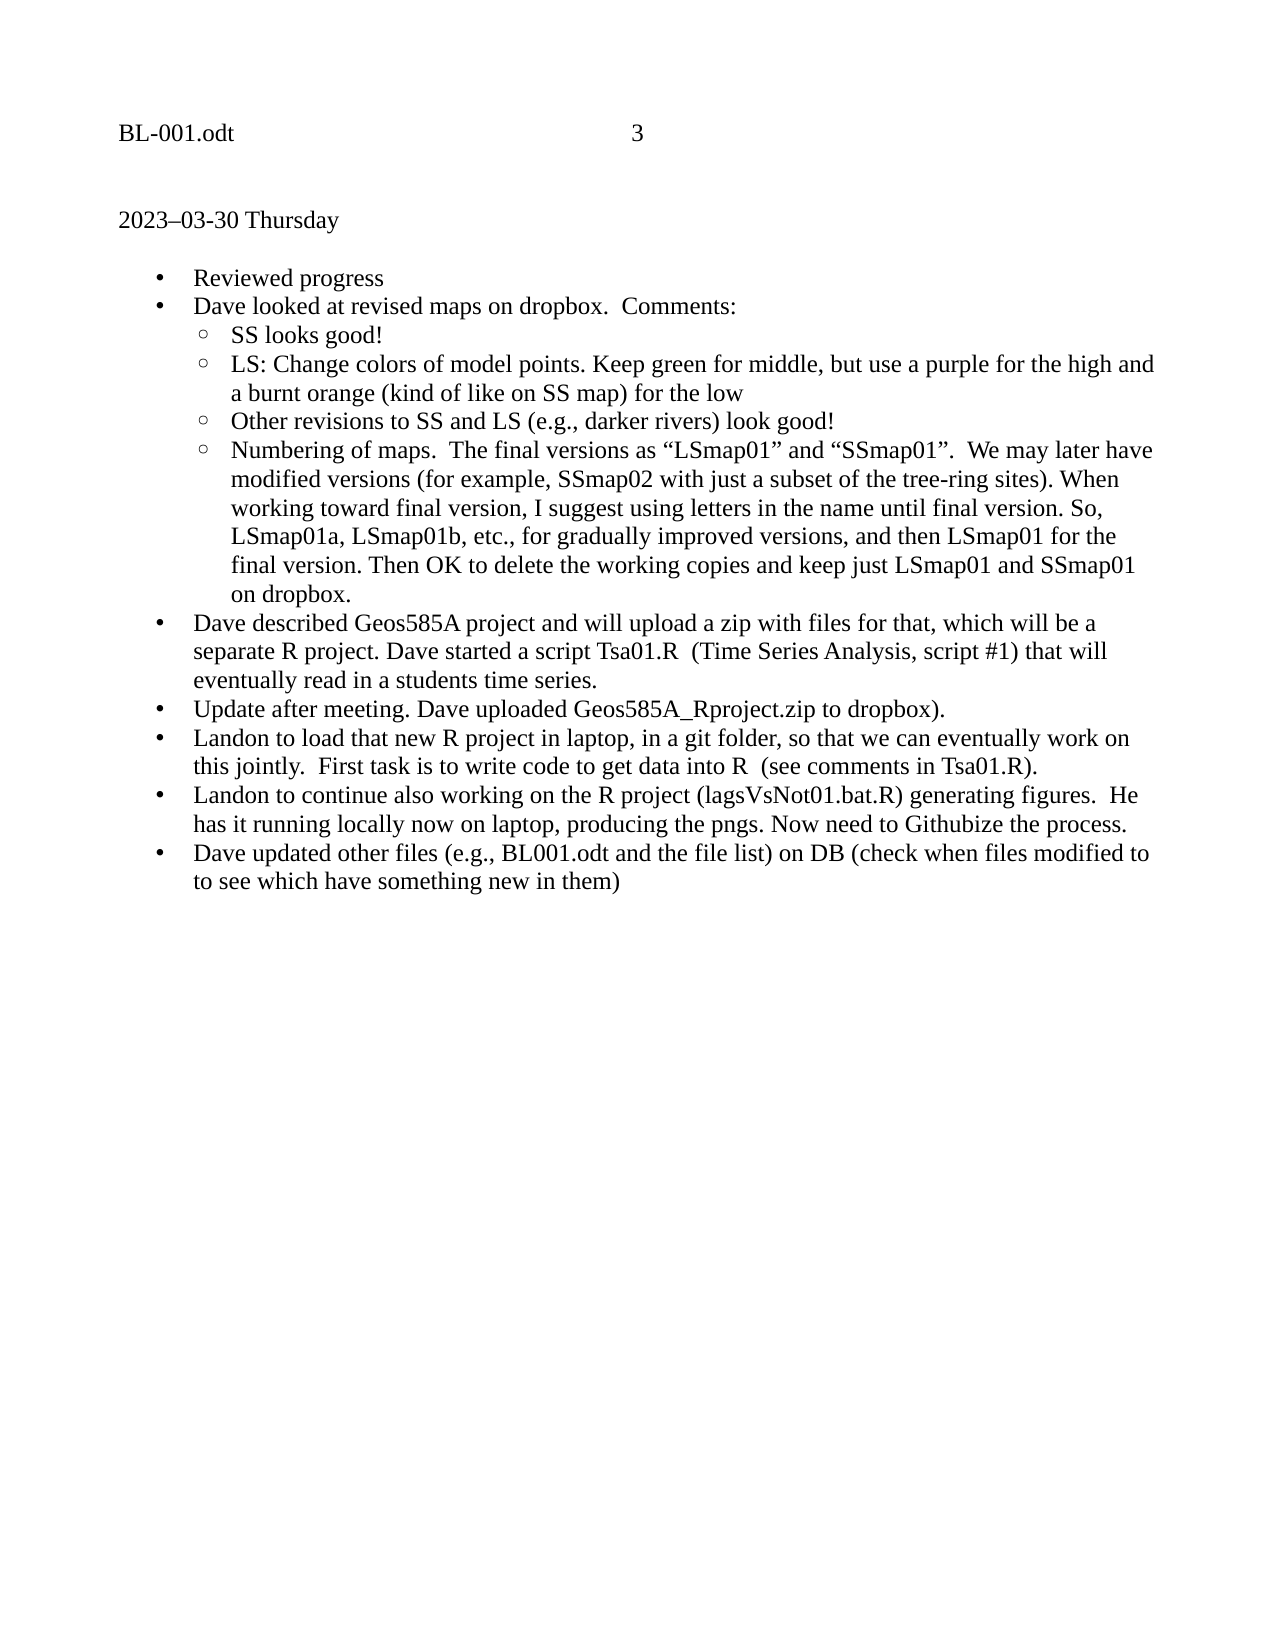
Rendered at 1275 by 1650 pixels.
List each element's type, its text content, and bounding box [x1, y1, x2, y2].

list SS looks good! [193, 320, 1157, 349]
text 2023–03-30 Thursday [118, 205, 1157, 234]
list Update after meeting. Dave uploaded Geos585A_Rproject.zip to dropbox). [156, 694, 1157, 723]
list Dave updated other files (e.g., BL001.odt and the file list) on DB (check when files modified to to see which have something new in them) [156, 838, 1157, 895]
list Landon to continue also working on the R project (lagsVsNot01.bat.R) generating figures. He has it running locally now on laptop, producing the pngs. Now need to Githubize the process. [156, 780, 1157, 838]
list Dave looked at revised maps on dropbox. Comments: [156, 291, 1157, 320]
list Numbering of maps. The final versions as “LSmap01” and “SSmap01”. We may later have modified versions (for example, SSmap02 with just a subset of the tree-ring sites). When working toward final version, I suggest using letters in the name until final version. So, LSmap01a, LSmap01b, etc., for gradually improved versions, and then LSmap01 for the final version. Then OK to delete the working copies and keep just LSmap01 and SSmap01 on dropbox. [193, 435, 1157, 608]
list Landon to load that new R project in laptop, in a git folder, so that we can eventually work on this jointly. First task is to write code to get data into R (see comments in Tsa01.R). [156, 723, 1157, 780]
list LS: Change colors of model points. Keep green for middle, but use a purple for the high and a burnt orange (kind of like on SS map) for the low [193, 349, 1157, 406]
list Dave described Geos585A project and will upload a zip with files for that, which will be a separate R project. Dave started a script Tsa01.R (Time Series Analysis, script #1) that will eventually read in a students time series. [156, 608, 1157, 694]
list Reviewed progress [156, 263, 1157, 291]
list Other revisions to SS and LS (e.g., darker rivers) look good! [193, 406, 1157, 435]
